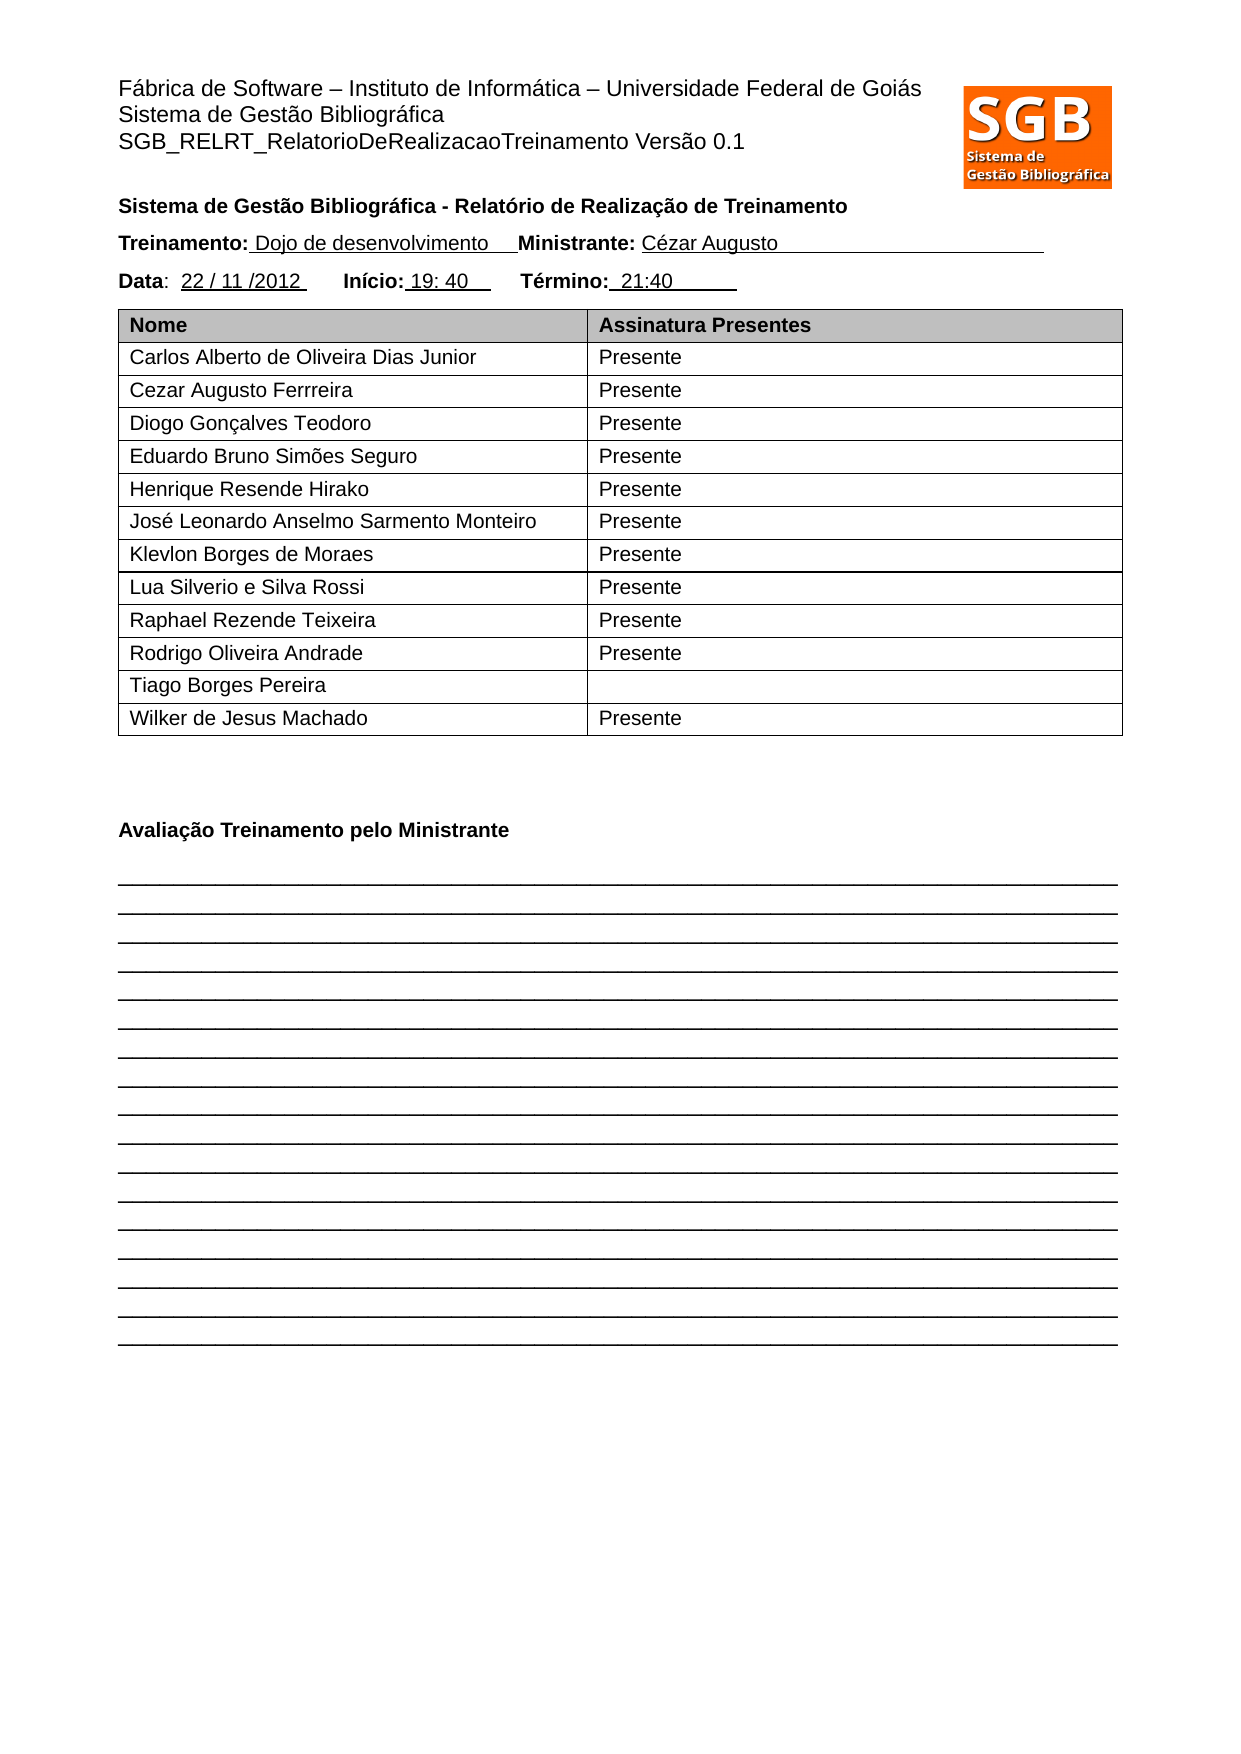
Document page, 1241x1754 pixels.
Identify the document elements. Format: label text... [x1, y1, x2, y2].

table_cell Presente [588, 605, 1122, 637]
table_cell Raphael Rezende Teixeira [119, 605, 587, 637]
text Avaliação Treinamento pelo Ministrante [118, 818, 1122, 842]
table_cell [588, 671, 1122, 703]
table_cell Lua Silverio e Silva Rossi [119, 573, 587, 604]
table_header Nome [119, 310, 587, 342]
table_cell Presente [588, 507, 1122, 538]
picture [963, 86, 1112, 189]
table_cell Diogo Gonçalves Teodoro [119, 408, 587, 440]
table_cell Henrique Resende Hirako [119, 474, 587, 506]
table_cell Presente [588, 638, 1122, 670]
table_cell Presente [588, 343, 1122, 374]
text Sistema de Gestão Bibliográfica - Relatório de Realização de Treinamento [118, 196, 1122, 217]
table_header Assinatura Presentes [588, 310, 1122, 342]
table_cell Cezar Augusto Ferrreira [119, 376, 587, 407]
table_cell Tiago Borges Pereira [119, 671, 587, 703]
table_cell Presente [588, 441, 1122, 473]
table_cell Carlos Alberto de Oliveira Dias Junior [119, 343, 587, 374]
table_cell Presente [588, 573, 1122, 604]
table_cell Rodrigo Oliveira Andrade [119, 638, 587, 670]
table_cell Presente [588, 474, 1122, 506]
text Treinamento: Dojo de desenvolvimento Ministrante: Cézar Augusto [118, 234, 1122, 255]
table_cell Wilker de Jesus Machado [119, 704, 587, 735]
table_cell Eduardo Bruno Simões Seguro [119, 441, 587, 473]
table_cell Presente [588, 540, 1122, 571]
table_cell Presente [588, 704, 1122, 735]
table_cell José Leonardo Anselmo Sarmento Monteiro [119, 507, 587, 538]
text Data: 22 / 11 /2012 Início: 19: 40 Término: 21:40 [118, 271, 1122, 292]
table_cell Presente [588, 408, 1122, 440]
table_cell Presente [588, 376, 1122, 407]
table_cell Klevlon Borges de Moraes [119, 540, 587, 571]
text ________________________________________________________________________________________________________________________________________________________________________________________________________________________________________________________________________________________________________________________________________________________________________________________________________________________________________________________________________________________________________________________________________________________________________________________________________________________________________________________________________________________________________________________________________________________________________________________________________________________________________________________________________________________________________________________________________________________________________________________________________________________________________________________________________________________________________________________________________________________________________________________________________________________________________________________________________ [118, 858, 1122, 1347]
